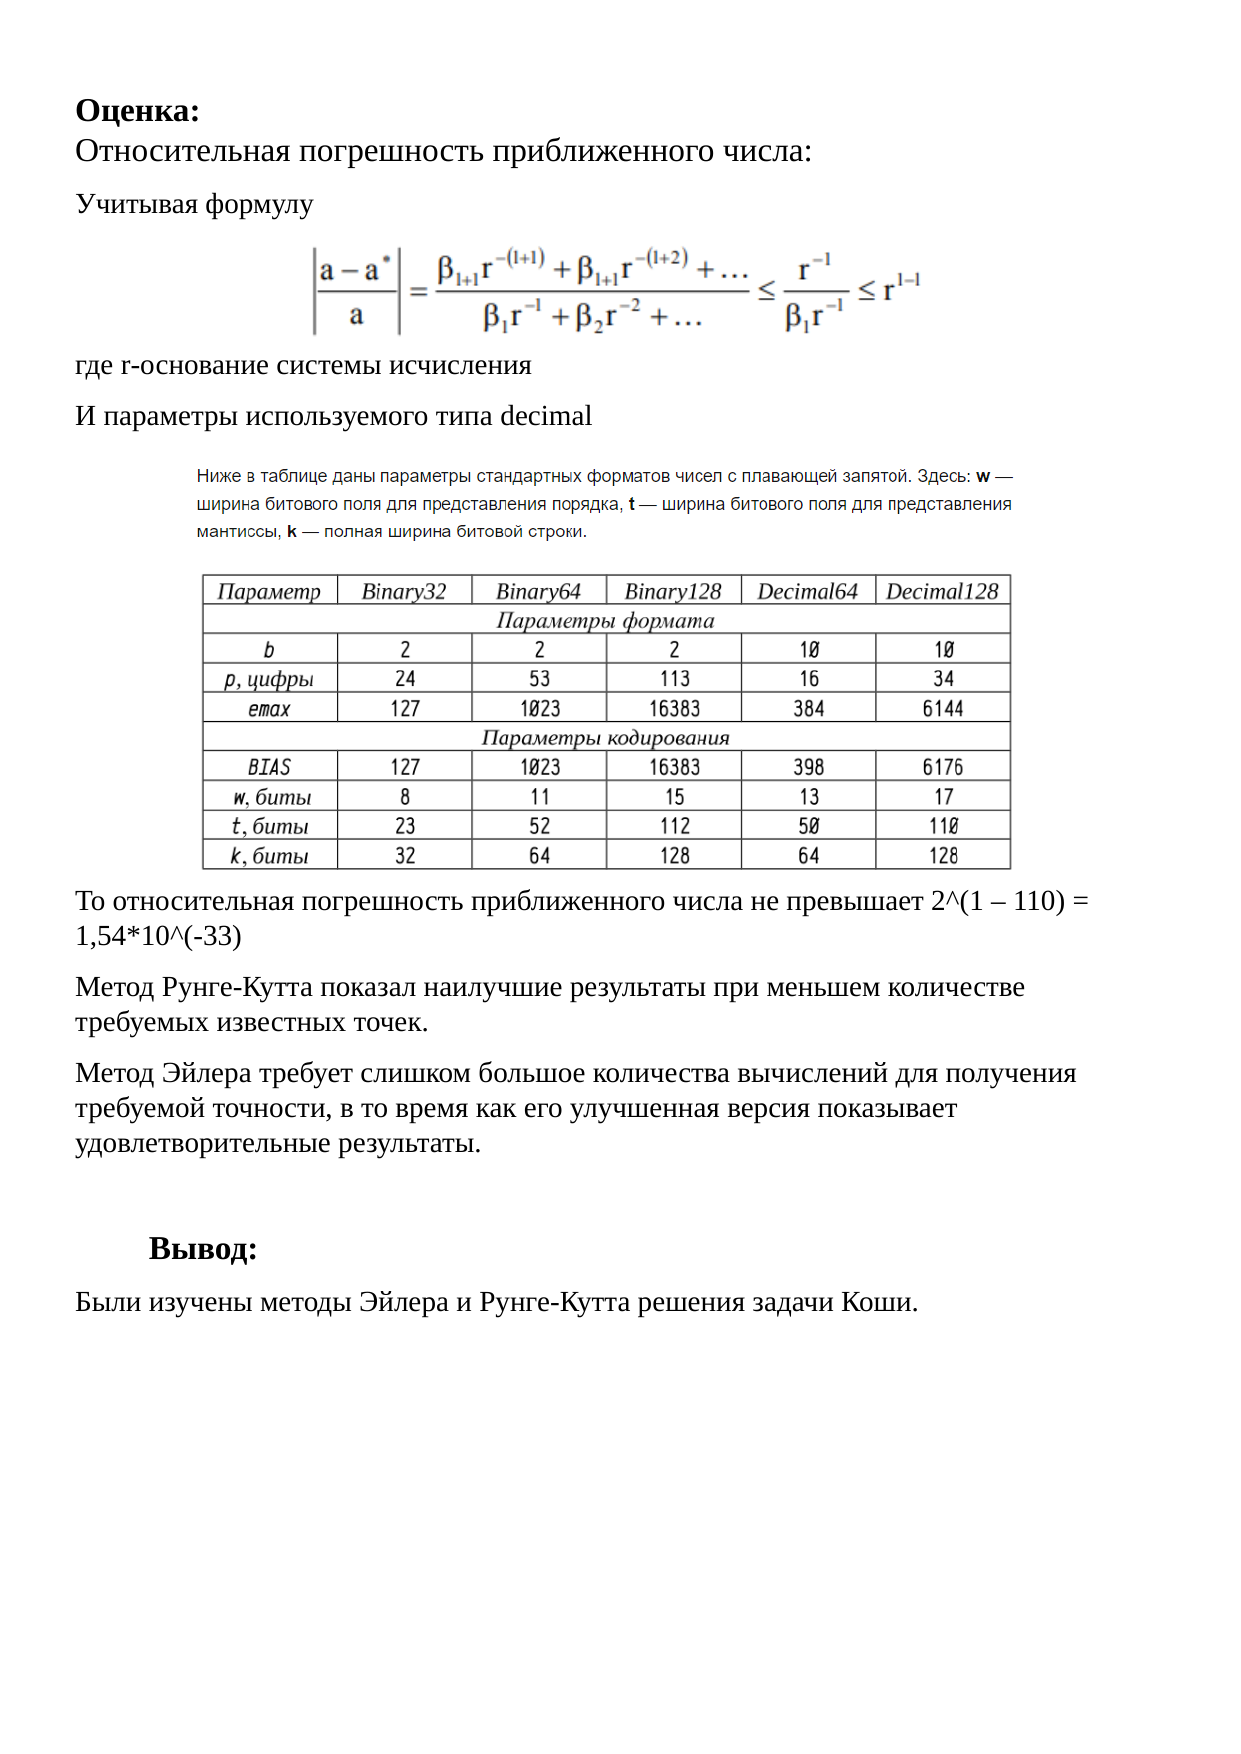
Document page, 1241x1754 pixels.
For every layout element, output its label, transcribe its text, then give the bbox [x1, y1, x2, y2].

text где r-основание системы исчисления [75, 238, 1165, 380]
text Оценка: Относительная погрешность приближенного числа: [75, 90, 1165, 168]
text Метод Рунге-Кутта показал наилучшие результаты при меньшем количестве требуемых известных точек. [75, 969, 1165, 1038]
text Вывод: [75, 1228, 1165, 1266]
text Были изучены методы Эйлера и Рунге-Кутта решения задачи Коши. [75, 1284, 1165, 1318]
text И параметры используемого типа decimal [75, 398, 1165, 432]
text Учитывая формулу [75, 186, 1165, 220]
text Метод Эйлера требует слишком большое количества вычислений для получения требуемой точности, в то время как его улучшенная версия показывает удовлетворительные результаты. [75, 1056, 1165, 1159]
text То относительная погрешность приближенного числа не превышает 2^(1 – 110) = 1,54*10^(-33) [75, 450, 1165, 951]
